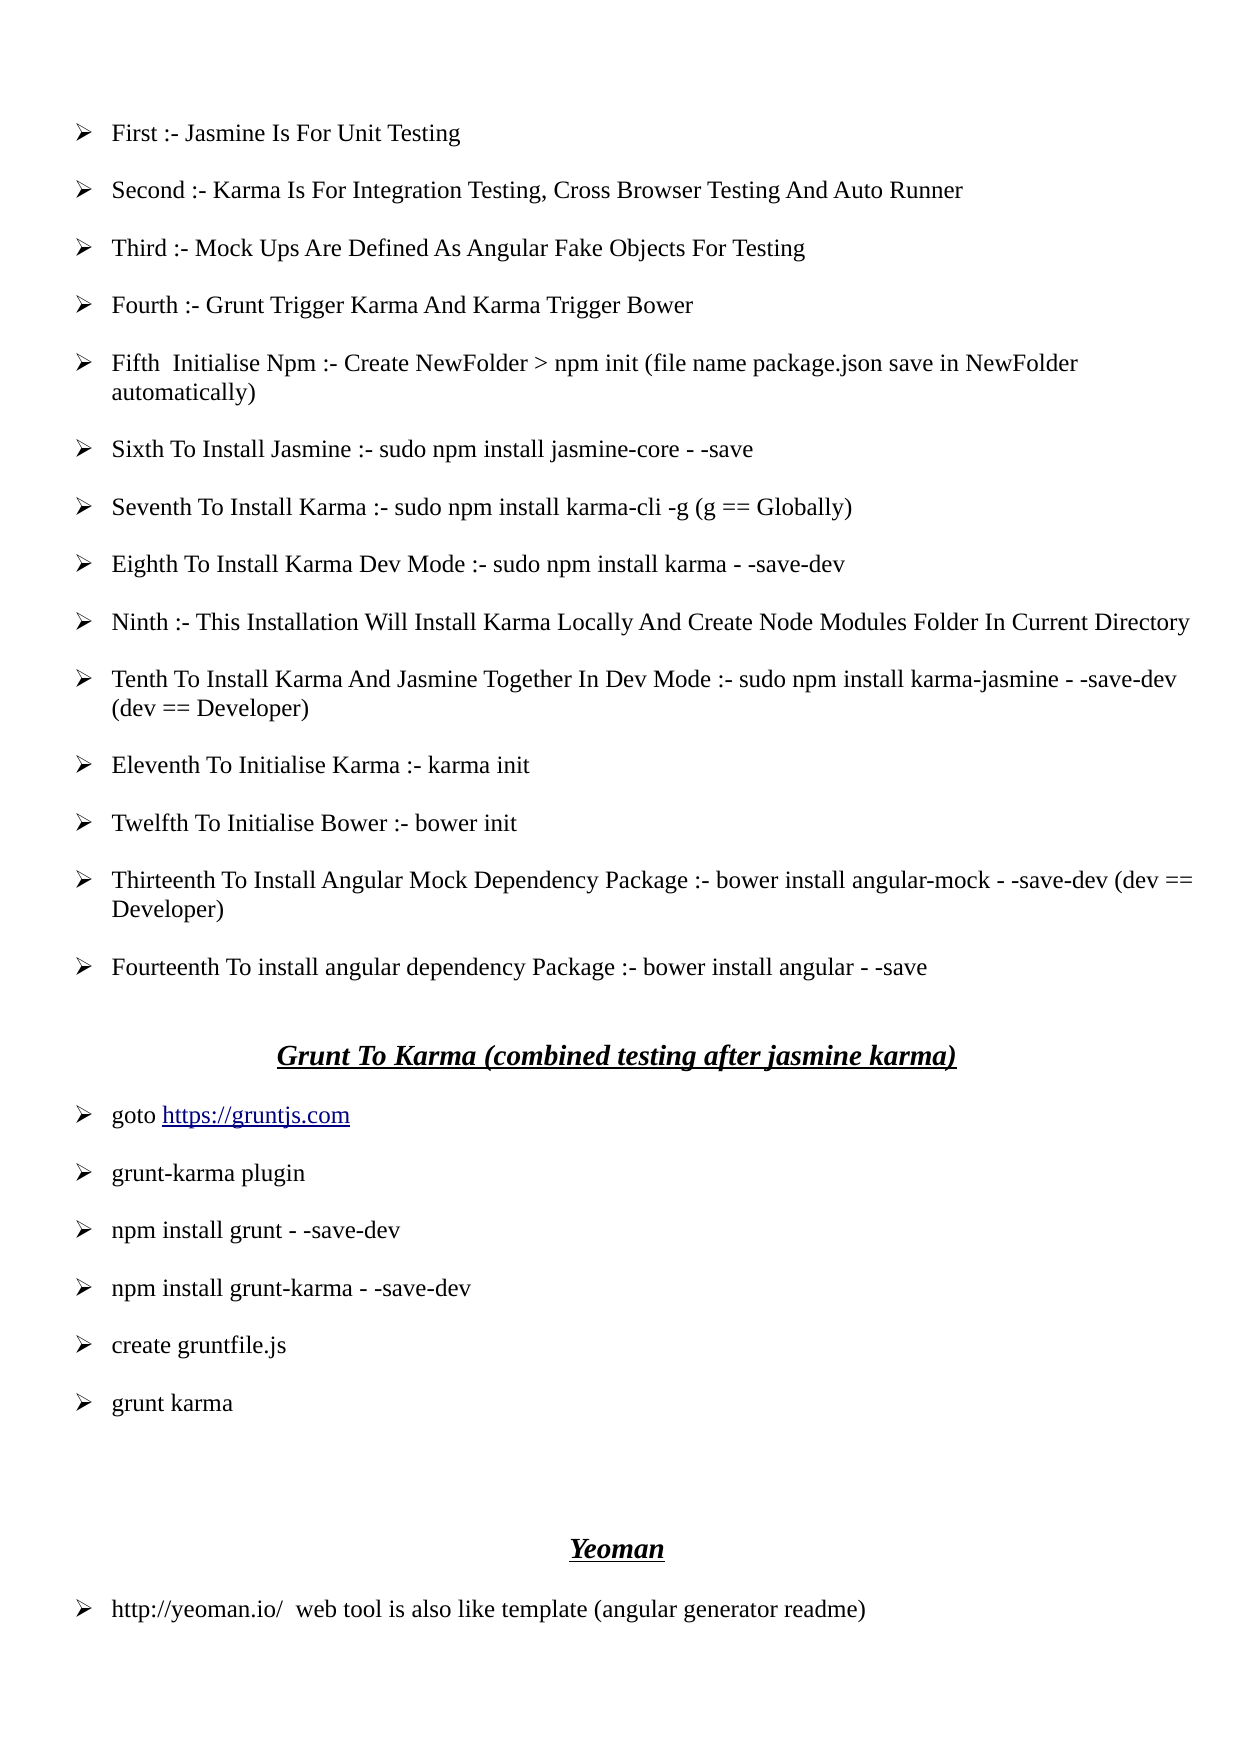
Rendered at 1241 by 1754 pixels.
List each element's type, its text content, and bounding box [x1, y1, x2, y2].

list npm install grunt - -save-dev [74, 1215, 1200, 1244]
list Eleventh To Initialise Karma :- karma init [74, 751, 1200, 779]
list Thirteenth To Install Angular Mock Dependency Package :- bower install angular-mock - -save-dev (dev == Developer) [74, 866, 1200, 923]
list create gruntfile.js [74, 1330, 1200, 1359]
list npm install grunt-karma - -save-dev [74, 1273, 1200, 1302]
list Fourth :- Grunt Trigger Karma And Karma Trigger Bower [74, 291, 1200, 319]
list grunt karma [74, 1388, 1200, 1417]
list Third :- Mock Ups Are Defined As Angular Fake Objects For Testing [74, 233, 1200, 262]
list Second :- Karma Is For Integration Testing, Cross Browser Testing And Auto Runner [74, 176, 1200, 204]
list Fifth Initialise Npm :- Create NewFolder > npm init (file name package.json save in NewFolder automatically) [74, 348, 1200, 406]
text Grunt To Karma (combined testing after jasmine karma) [36, 1038, 1200, 1072]
list Ninth :- This Installation Will Install Karma Locally And Create Node Modules Folder In Current Directory [74, 607, 1200, 636]
list goto https://gruntjs.com [74, 1100, 1200, 1129]
list Fourteenth To install angular dependency Package :- bower install angular - -save [74, 952, 1200, 981]
list Eighth To Install Karma Dev Mode :- sudo npm install karma - -save-dev [74, 549, 1200, 578]
list First :- Jasmine Is For Unit Testing [74, 118, 1200, 147]
list Twelfth To Initialise Bower :- bower init [74, 808, 1200, 837]
list Seventh To Install Karma :- sudo npm install karma-cli -g (g == Globally) [74, 492, 1200, 521]
list http://yeoman.io/ web tool is also like template (angular generator readme) [74, 1594, 1200, 1623]
text Yeoman [36, 1532, 1200, 1565]
list Tenth To Install Karma And Jasmine Together In Dev Mode :- sudo npm install karma-jasmine - -save-dev (dev == Developer) [74, 664, 1200, 722]
list Sixth To Install Jasmine :- sudo npm install jasmine-core - -save [74, 434, 1200, 463]
list grunt-karma plugin [74, 1158, 1200, 1187]
